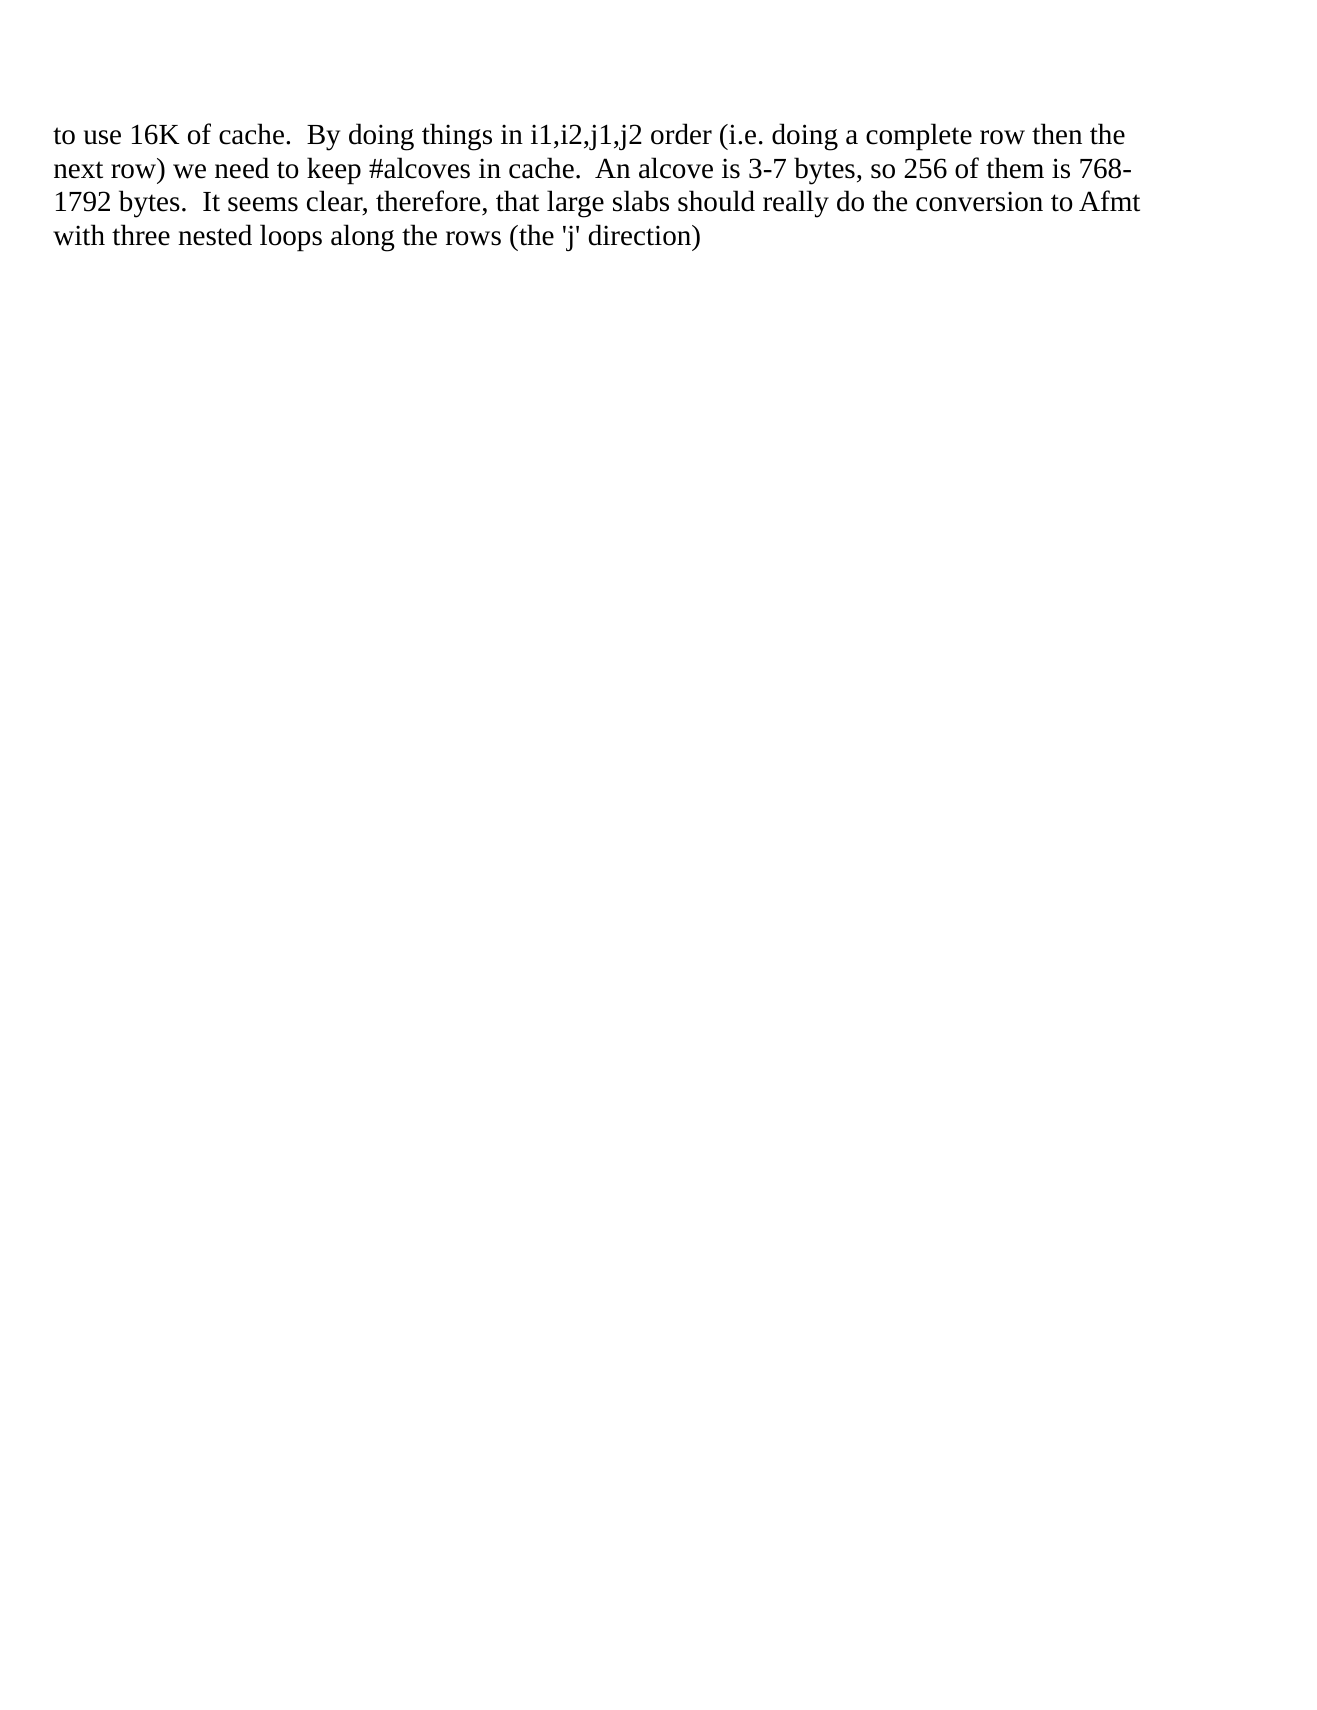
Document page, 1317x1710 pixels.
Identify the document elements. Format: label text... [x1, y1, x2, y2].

text to use 16K of cache. By doing things in i1,i2,j1,j2 order (i.e. doing a complete row then the next row) we need to keep #alcoves in cache. An alcove is 3-7 bytes, so 256 of them is 768-1792 bytes. It seems clear, therefore, that large slabs should really do the conversion to Afmt with three nested loops along the rows (the 'j' direction) [53, 117, 1174, 251]
